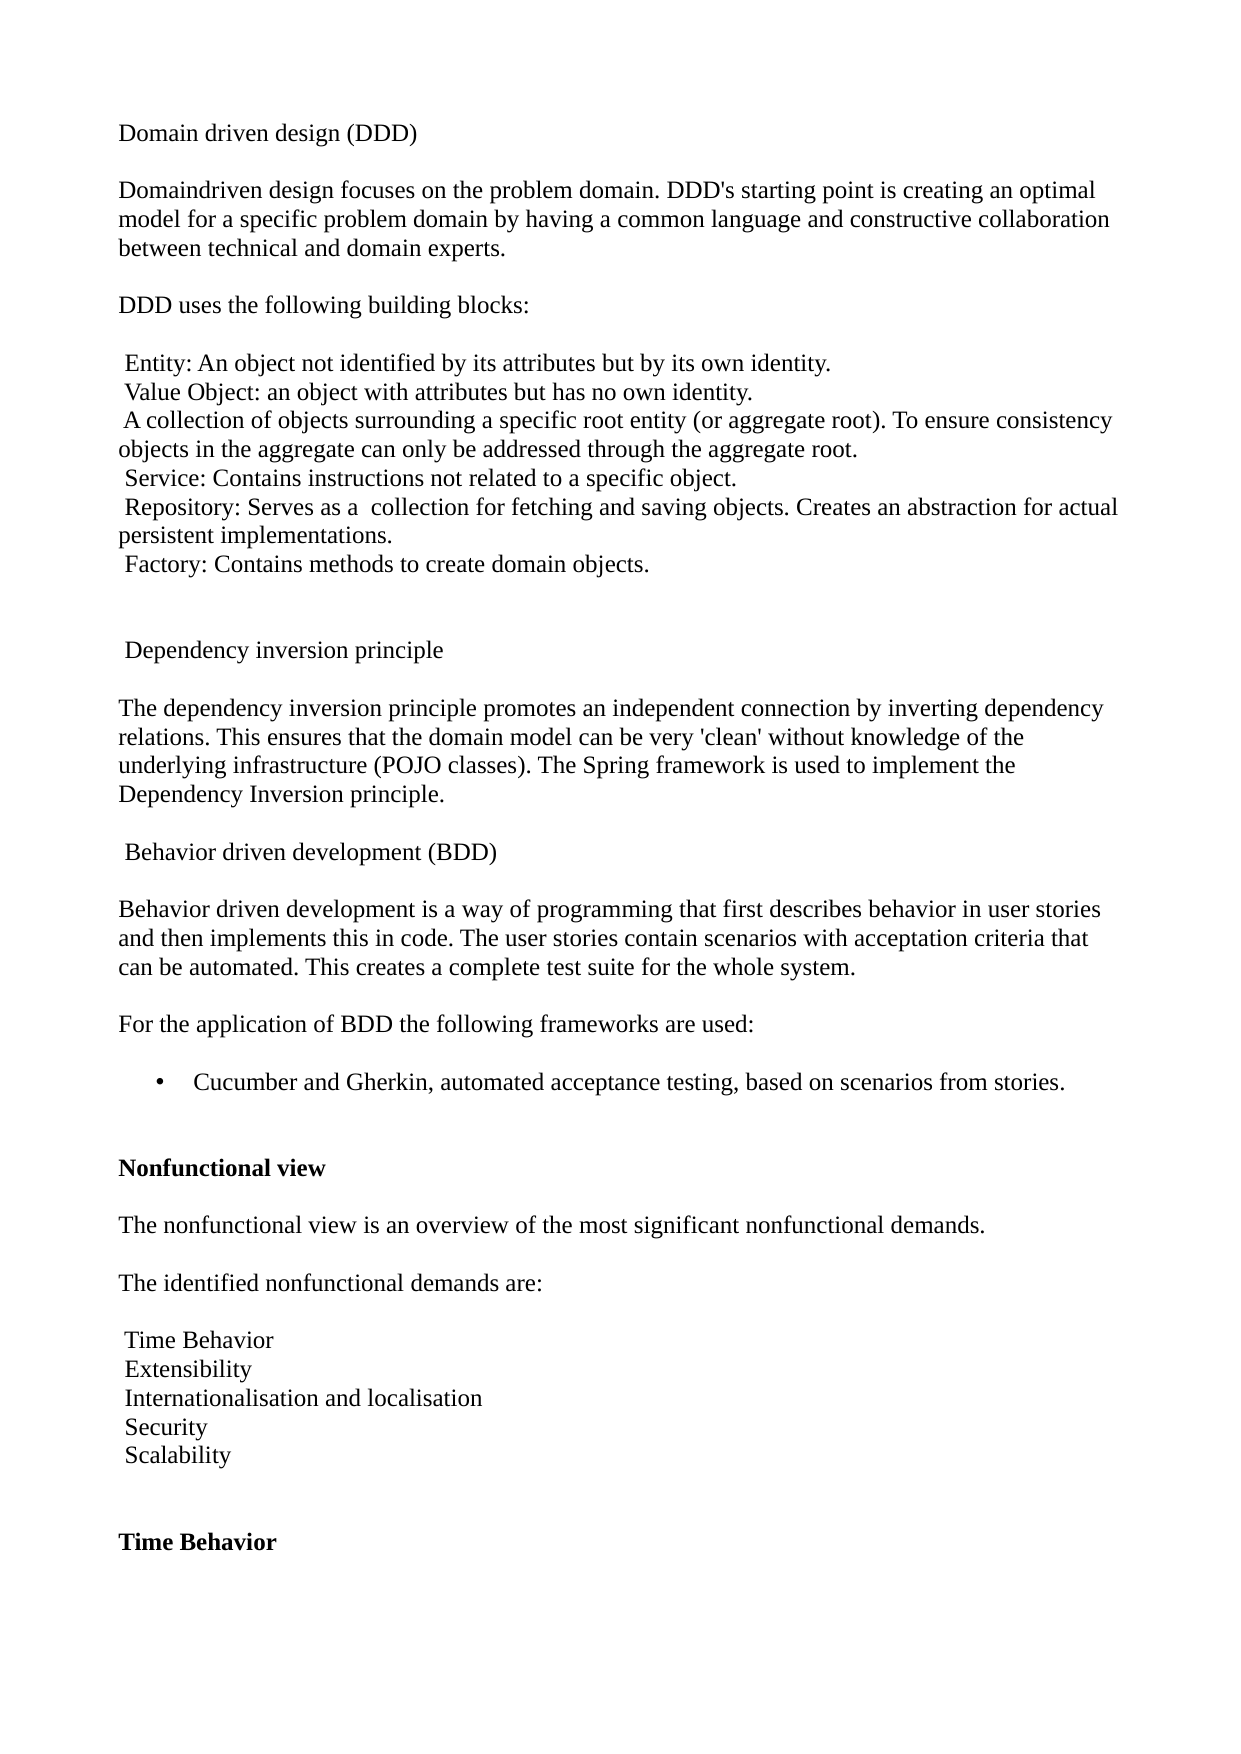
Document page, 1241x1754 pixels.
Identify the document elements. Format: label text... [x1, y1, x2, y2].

text Behavior driven development (BDD) [118, 837, 1122, 866]
text Nonfunctional view [118, 1153, 1122, 1182]
text Dependency inversion principle [118, 636, 1122, 664]
text The dependency inversion principle promotes an independent connection by inverting dependency relations. This ensures that the domain model can be very 'clean' without knowledge of the underlying infrastructure (POJO classes). The Spring framework is used to implement the Dependency Inversion principle. [118, 693, 1122, 808]
text DDD uses the following building blocks: [118, 291, 1122, 319]
text Entity: An object not identified by its attributes but by its own identity. [118, 348, 1122, 377]
text Scalability [118, 1441, 1122, 1469]
list Cucumber and Gherkin, automated acceptance testing, based on scenarios from stories. [156, 1067, 1122, 1096]
text Internationalisation and localisation [118, 1383, 1122, 1412]
text Time Behavior [118, 1527, 1122, 1556]
text The identified nonfunctional demands are: [118, 1268, 1122, 1297]
text Domaindriven design focuses on the problem domain. DDD's starting point is creating an optimal model for a specific problem domain by having a common language and constructive collaboration between technical and domain experts. [118, 176, 1122, 262]
text Extensibility [118, 1354, 1122, 1383]
text Factory: Contains methods to create domain objects. [118, 549, 1122, 578]
text A collection of objects surrounding a specific root entity (or aggregate root). To ensure consistency objects in the aggregate can only be addressed through the aggregate root. [118, 406, 1122, 463]
text Value Object: an object with attributes but has no own identity. [118, 377, 1122, 406]
text Time Behavior [118, 1326, 1122, 1354]
text Domain driven design (DDD) [118, 118, 1122, 147]
text The nonfunctional view is an overview of the most significant nonfunctional demands. [118, 1211, 1122, 1239]
text For the application of BDD the following frameworks are used: [118, 1009, 1122, 1038]
text Repository: Serves as a collection for fetching and saving objects. Creates an abstraction for actual persistent implementations. [118, 492, 1122, 549]
text Service: Contains instructions not related to a specific object. [118, 463, 1122, 492]
text Behavior driven development is a way of programming that first describes behavior in user stories and then implements this in code. The user stories contain scenarios with acceptation criteria that can be automated. This creates a complete test suite for the whole system. [118, 894, 1122, 981]
text Security [118, 1412, 1122, 1441]
